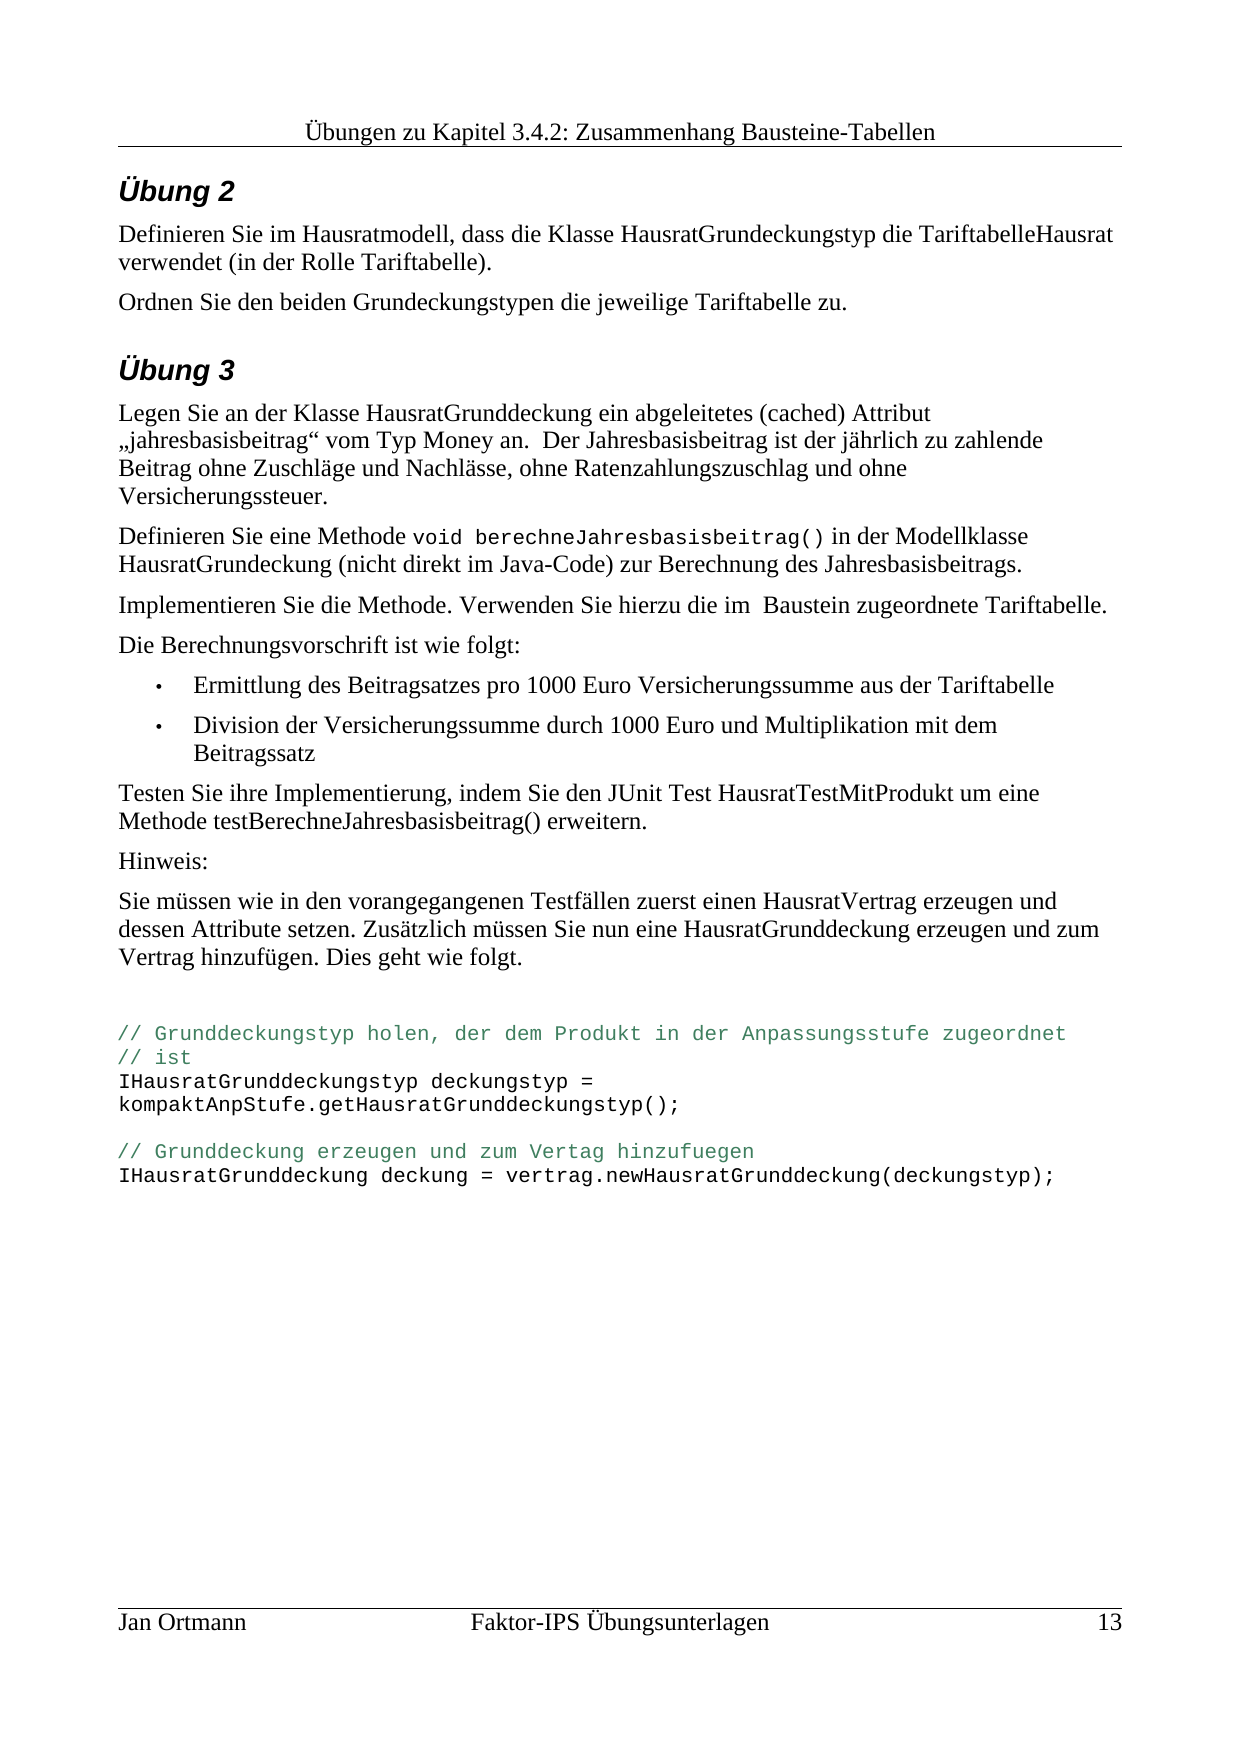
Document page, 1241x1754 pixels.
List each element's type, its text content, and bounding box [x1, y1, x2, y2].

text IHausratGrunddeckungstyp deckungstyp = kompaktAnpStufe.getHausratGrunddeckungstyp(); [118, 1071, 1122, 1118]
list Ermittlung des Beitragsatzes pro 1000 Euro Versicherungssumme aus der Tariftabelle [156, 671, 1122, 699]
subtitle Übung 2 [118, 175, 1122, 208]
text // Grunddeckung erzeugen und zum Vertag hinzufuegen [117, 1142, 1122, 1165]
text // Grunddeckungstyp holen, der dem Produkt in der Anpassungsstufe zugeordnet // ist [117, 1023, 1122, 1071]
text Die Berechnungsvorschrift ist wie folgt: [118, 631, 1122, 659]
text Implementieren Sie die Methode. Verwenden Sie hierzu die im Baustein zugeordnete Tariftabelle. [118, 591, 1122, 618]
text IHausratGrunddeckung deckung = vertrag.newHausratGrunddeckung(deckungstyp); [118, 1165, 1122, 1189]
list Division der Versicherungssumme durch 1000 Euro und Multiplikation mit dem Beitragssatz [156, 711, 1122, 767]
text Definieren Sie eine Methode void berechneJahresbasisbeitrag() in der Modellklasse HausratGrundeckung (nicht direkt im Java-Code) zur Berechnung des Jahresbasisbeitrags. [118, 522, 1122, 578]
text Sie müssen wie in den vorangegangenen Testfällen zuerst einen HausratVertrag erzeugen und dessen Attribute setzen. Zusätzlich müssen Sie nun eine HausratGrunddeckung erzeugen und zum Vertrag hinzufügen. Dies geht wie folgt. [118, 887, 1122, 971]
subtitle Übung 3 [118, 354, 1122, 386]
text Testen Sie ihre Implementierung, indem Sie den JUnit Test HausratTestMitProdukt um eine Methode testBerechneJahresbasisbeitrag() erweitern. [118, 779, 1122, 835]
text Legen Sie an der Klasse HausratGrunddeckung ein abgeleitetes (cached) Attribut „jahresbasisbeitrag“ vom Typ Money an. Der Jahresbasisbeitrag ist der jährlich zu zahlende Beitrag ohne Zuschläge und Nachlässe, ohne Ratenzahlungszuschlag und ohne Versicherungssteuer. [118, 399, 1122, 509]
text Hinweis: [118, 847, 1122, 875]
text Definieren Sie im Hausratmodell, dass die Klasse HausratGrundeckungstyp die TariftabelleHausrat verwendet (in der Rolle Tariftabelle). [118, 221, 1122, 276]
text Ordnen Sie den beiden Grundeckungstypen die jeweilige Tariftabelle zu. [118, 288, 1122, 316]
